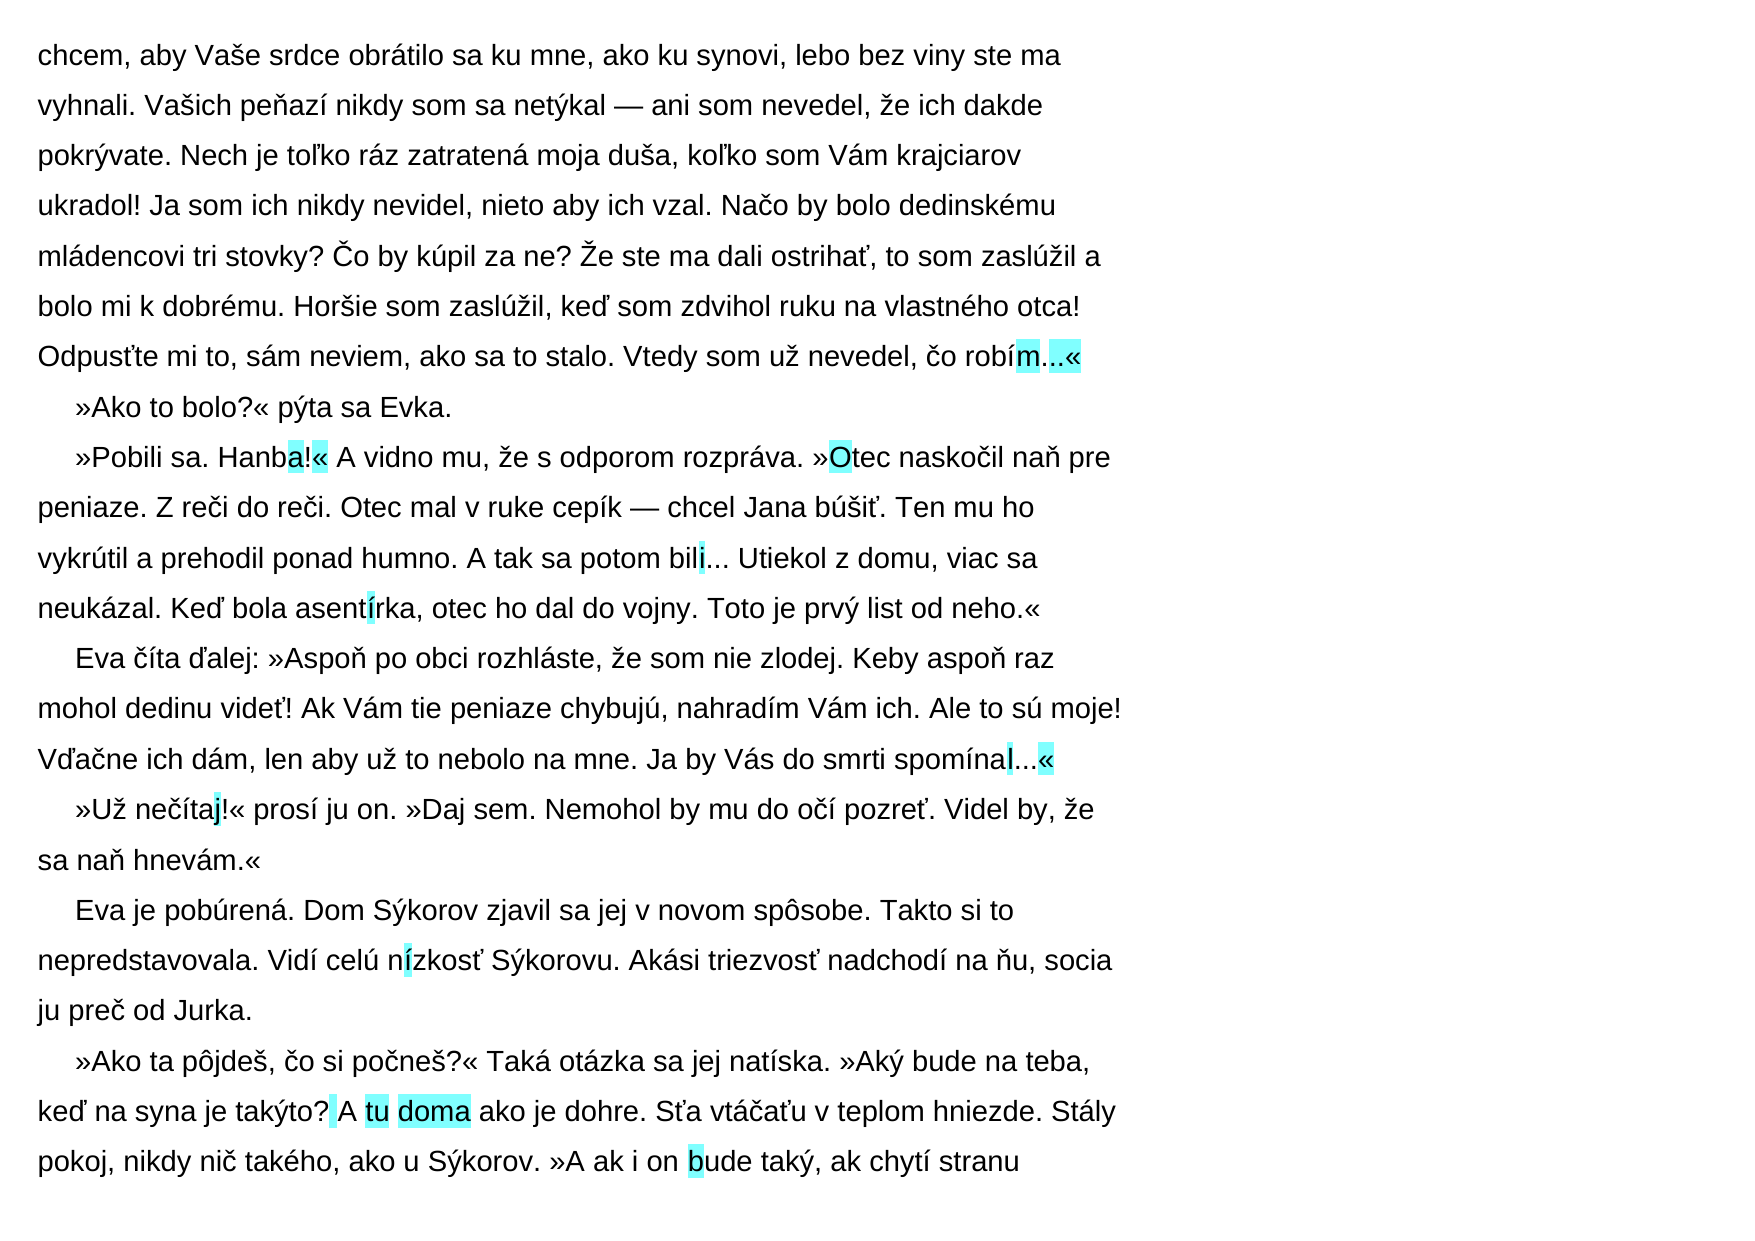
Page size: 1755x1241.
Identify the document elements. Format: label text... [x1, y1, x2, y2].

text »Ako to bolo?« pýta sa Evka. [37, 390, 1130, 423]
text Eva je pobúrená. Dom Sýkorov zjavil sa jej v novom spôsobe. Takto si to nepredstavovala. Vidí celú nízkosť Sýkorovu. Akási triezvosť nadchodí na ňu, socia ju preč od Jurka. [37, 893, 1130, 1027]
text Eva číta ďalej: »Aspoň po obci rozhláste, že som nie zlodej. Keby aspoň raz mohol dedinu videť! Ak Vám tie peniaze chybujú, nahradím Vám ich. Ale to sú moje! Vďačne ich dám, len aby už to nebolo na mne. Ja by Vás do smrti spomínal...« [37, 641, 1130, 775]
text »Ako ta pôjdeš, čo si počneš?« Taká otázka sa jej natíska. »Aký bude na teba, keď na syna je takýto? A tu doma ako je dohre. Sťa vtáčaťu v teplom hniezde. Stály pokoj, nikdy nič takého, ako u Sýkorov. »A ak i on bude taký, ak chytí stranu [37, 1044, 1130, 1178]
text chcem, aby Vaše srdce obrátilo sa ku mne, ako ku synovi, lebo bez viny ste ma vyhnali. Vašich peňazí nikdy som sa netýkal — ani som nevedel, že ich dakde pokrývate. Nech je toľko ráz zatratená moja duša, koľko som Vám krajciarov ukradol! Ja som ich nikdy nevidel, nieto aby ich vzal. Načo by bolo dedinskému mládencovi tri stovky? Čo by kúpil za ne? Že ste ma dali ostrihať, to som zaslúžil a bolo mi k dobrému. Horšie som zaslúžil, keď som zdvihol ruku na vlastného otca! Odpusťte mi to, sám neviem, ako sa to stalo. Vtedy som už nevedel, čo robím...« [37, 37, 1130, 373]
text »Pobili sa. Hanba!« A vidno mu, že s odporom rozpráva. »Otec naskočil naň pre peniaze. Z reči do reči. Otec mal v ruke cepík — chcel Jana búšiť. Ten mu ho vykrútil a prehodil ponad humno. A tak sa potom bili... Utiekol z domu, viac sa neukázal. Keď bola asentírka, otec ho dal do vojny. Toto je prvý list od neho.« [37, 440, 1130, 624]
text »Už nečítaj!« prosí ju on. »Daj sem. Nemohol by mu do očí pozreť. Videl by, že sa naň hnevám.« [37, 792, 1130, 876]
